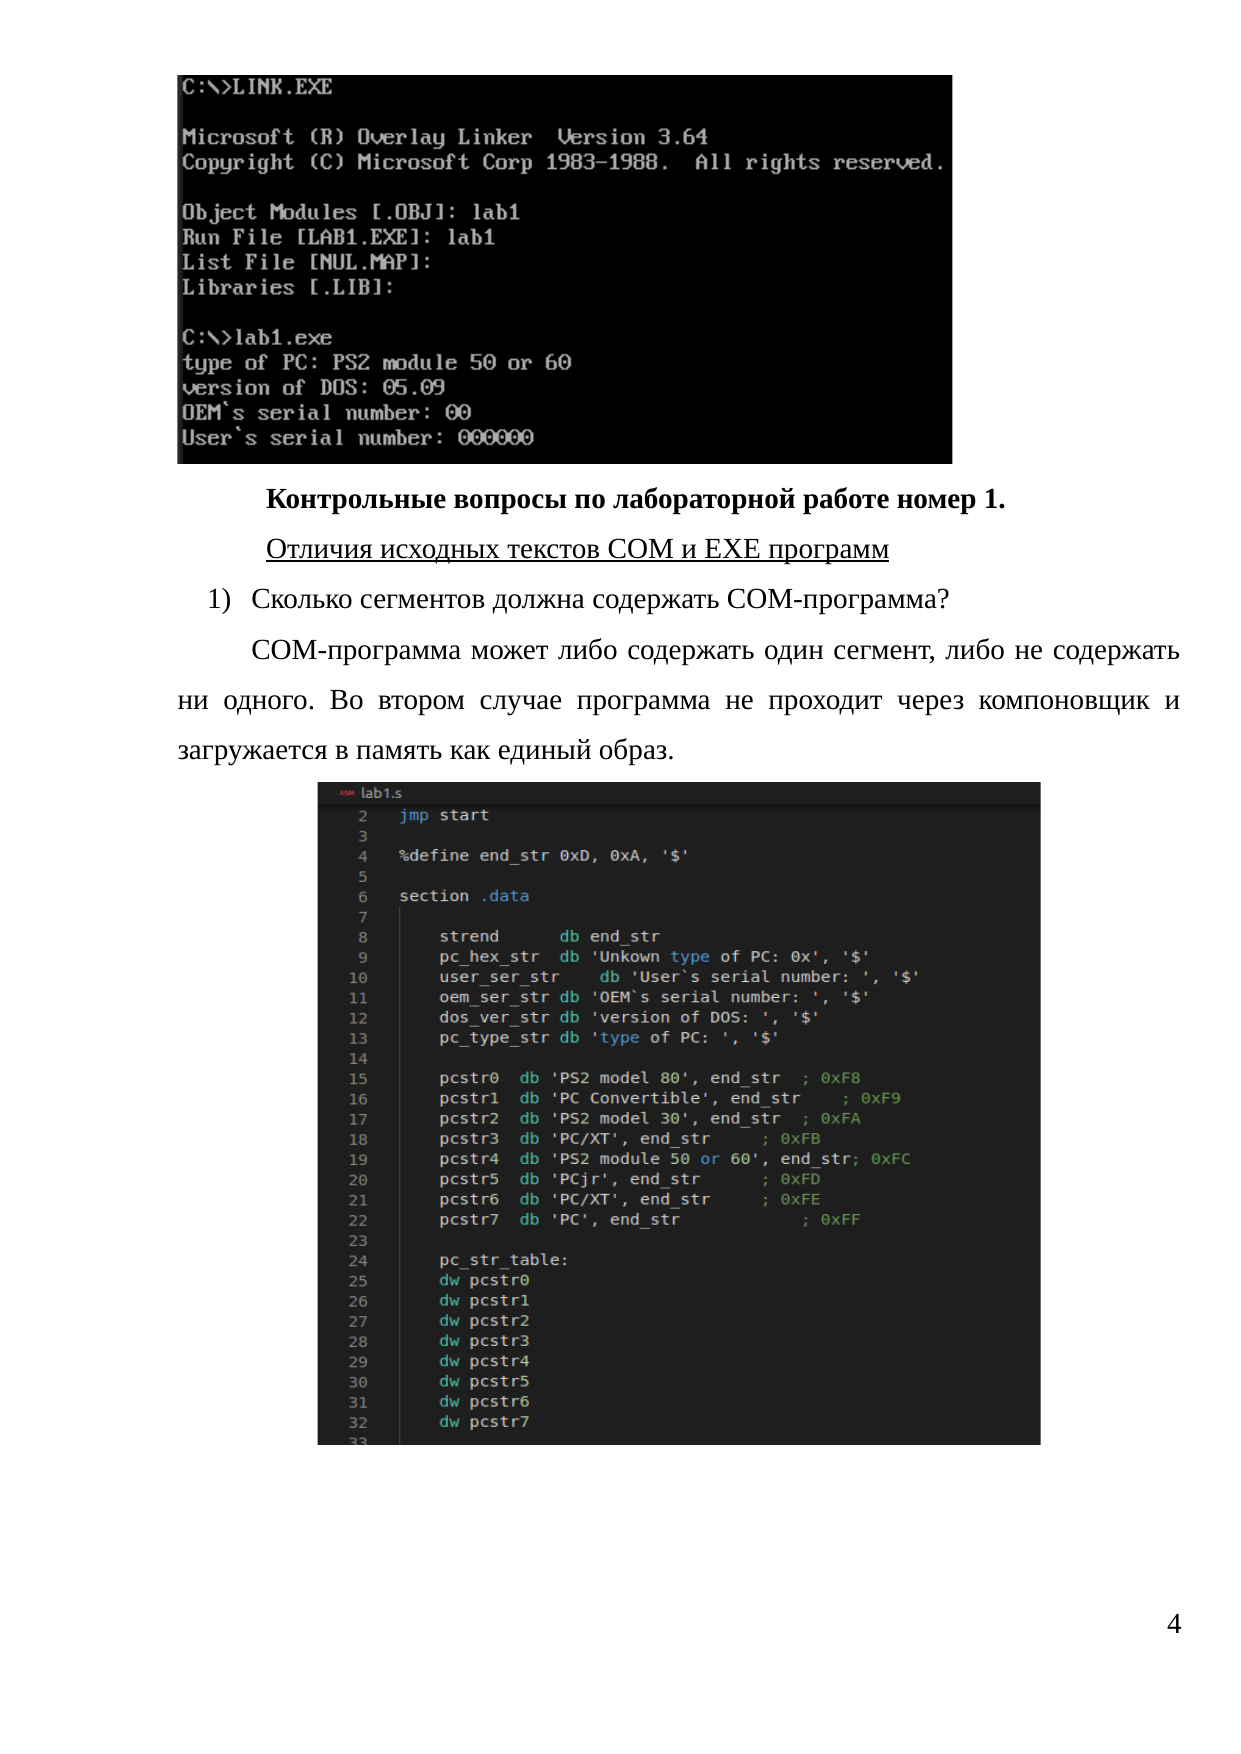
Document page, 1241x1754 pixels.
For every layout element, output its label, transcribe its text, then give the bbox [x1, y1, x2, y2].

text Отличия исходных текстов COM и EXE программ [177, 531, 1181, 565]
subtitle Контрольные вопросы по лабораторной работе номер 1. [177, 481, 1181, 514]
list Сколько сегментов должна содержать COM-программа? [177, 581, 1181, 615]
text COM-программа может либо содержать один сегмент, либо не содержать ни одного. Во втором случае программа не проходит через компоновщик и загружается в память как единый образ. [177, 632, 1181, 766]
